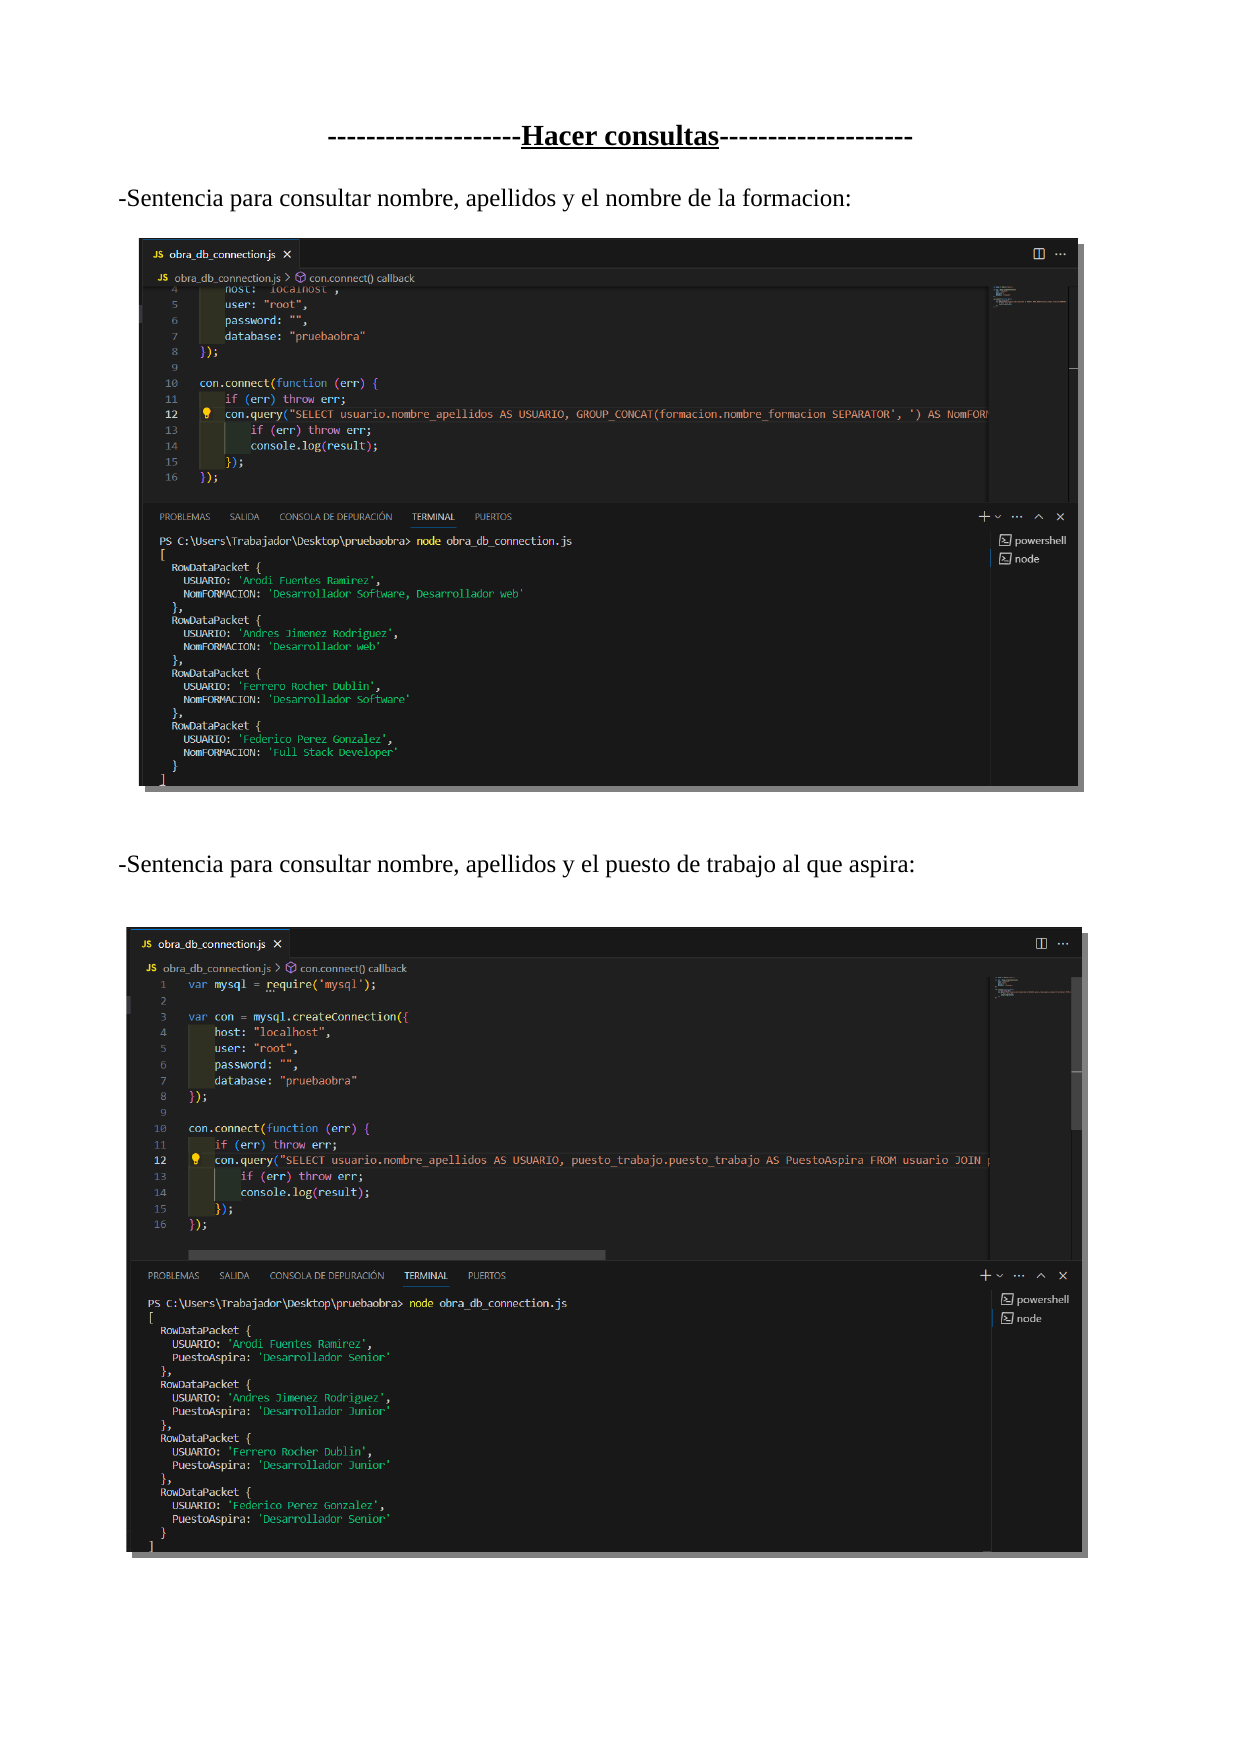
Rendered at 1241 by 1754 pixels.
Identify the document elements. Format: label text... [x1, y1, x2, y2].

text -Sentencia para consultar nombre, apellidos y el puesto de trabajo al que aspira: [118, 849, 1122, 878]
picture [138, 238, 1078, 786]
text --------------------Hacer consultas-------------------- [118, 118, 1122, 152]
picture [126, 927, 1082, 1552]
text -Sentencia para consultar nombre, apellidos y el nombre de la formacion: [118, 183, 1122, 212]
